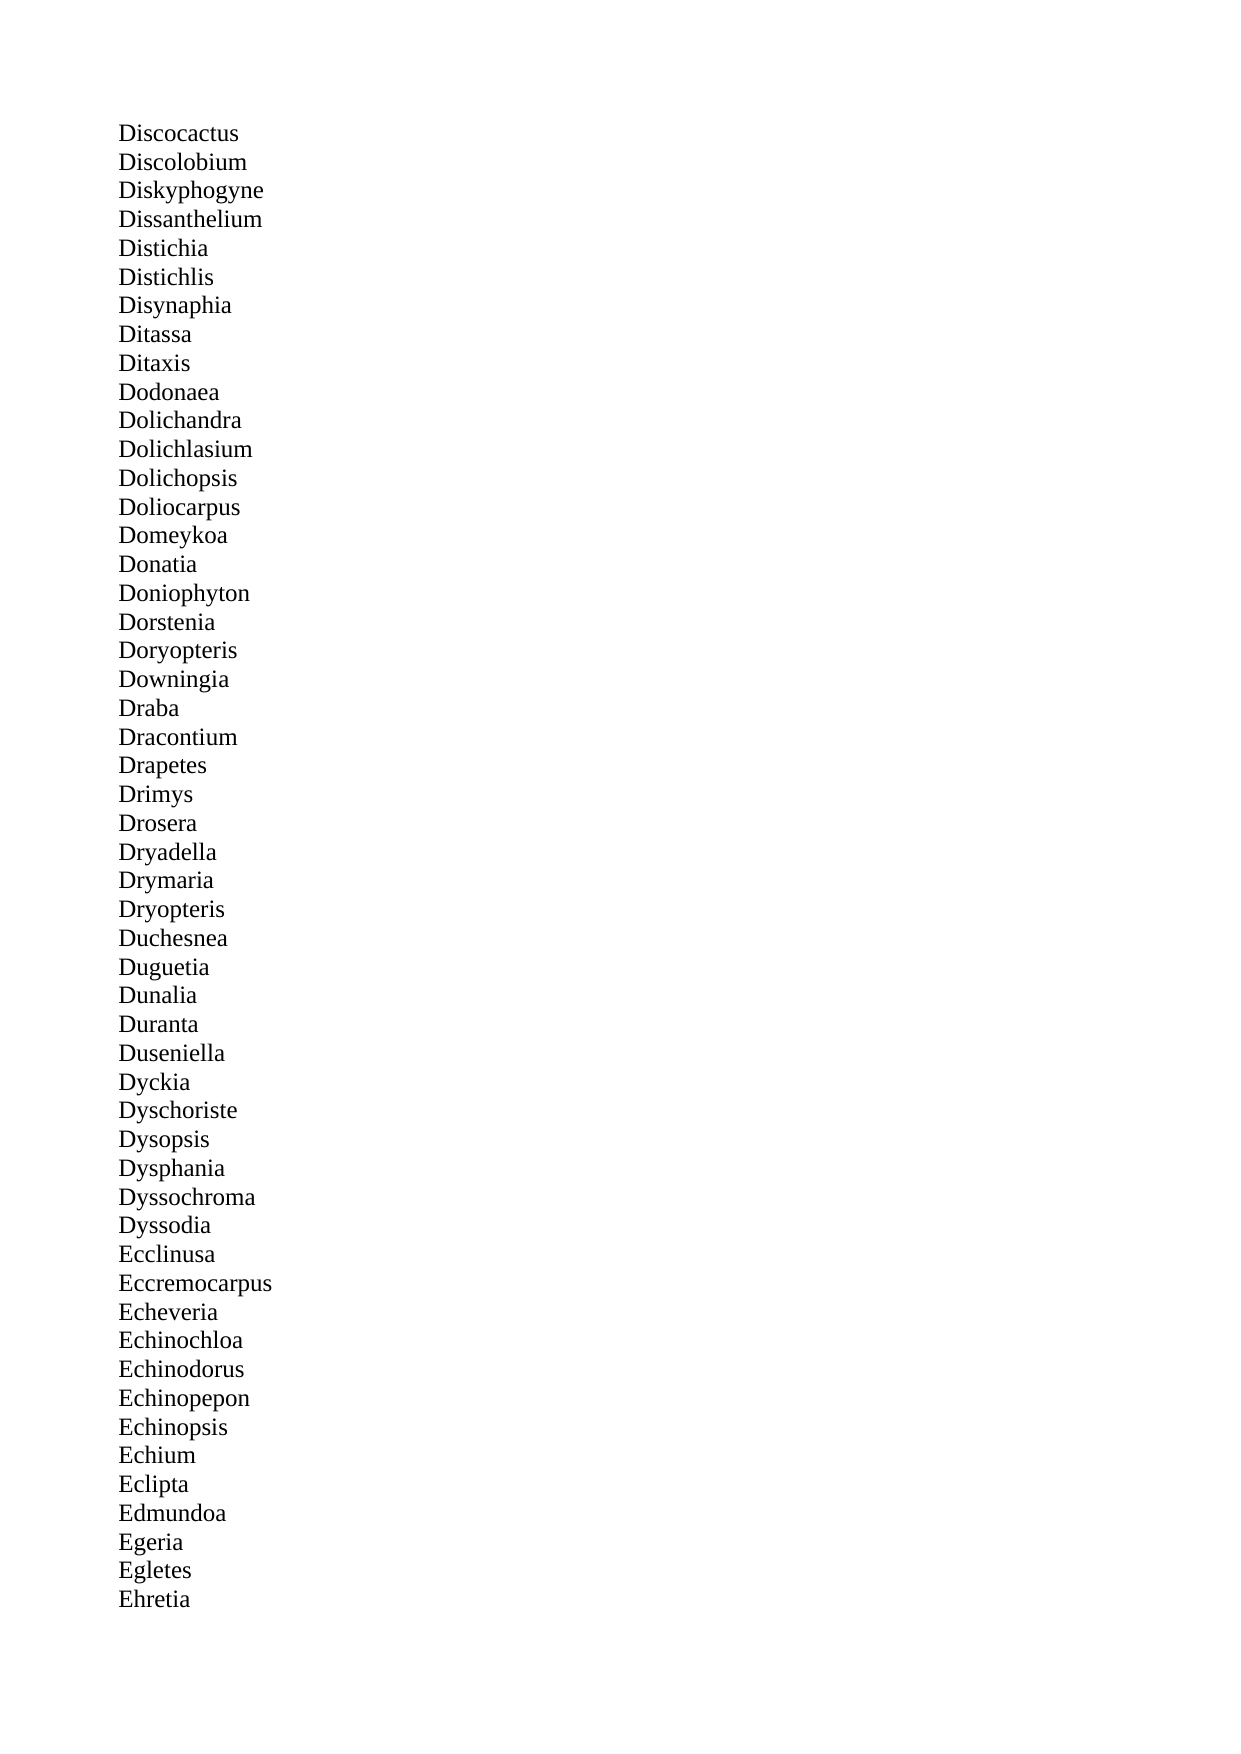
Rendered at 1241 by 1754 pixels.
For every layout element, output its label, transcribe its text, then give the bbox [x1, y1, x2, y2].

text Discocactus Discolobium Diskyphogyne Dissanthelium Distichia Distichlis Disynaphia Ditassa Ditaxis Dodonaea Dolichandra Dolichlasium Dolichopsis Doliocarpus Domeykoa Donatia Doniophyton Dorstenia Doryopteris Downingia Draba Dracontium Drapetes Drimys Drosera Dryadella Drymaria Dryopteris Duchesnea Duguetia Dunalia Duranta Duseniella Dyckia Dyschoriste Dysopsis Dysphania Dyssochroma Dyssodia Ecclinusa Eccremocarpus Echeveria Echinochloa Echinodorus Echinopepon Echinopsis Echium Eclipta Edmundoa Egeria Egletes Ehretia [118, 118, 1122, 1613]
